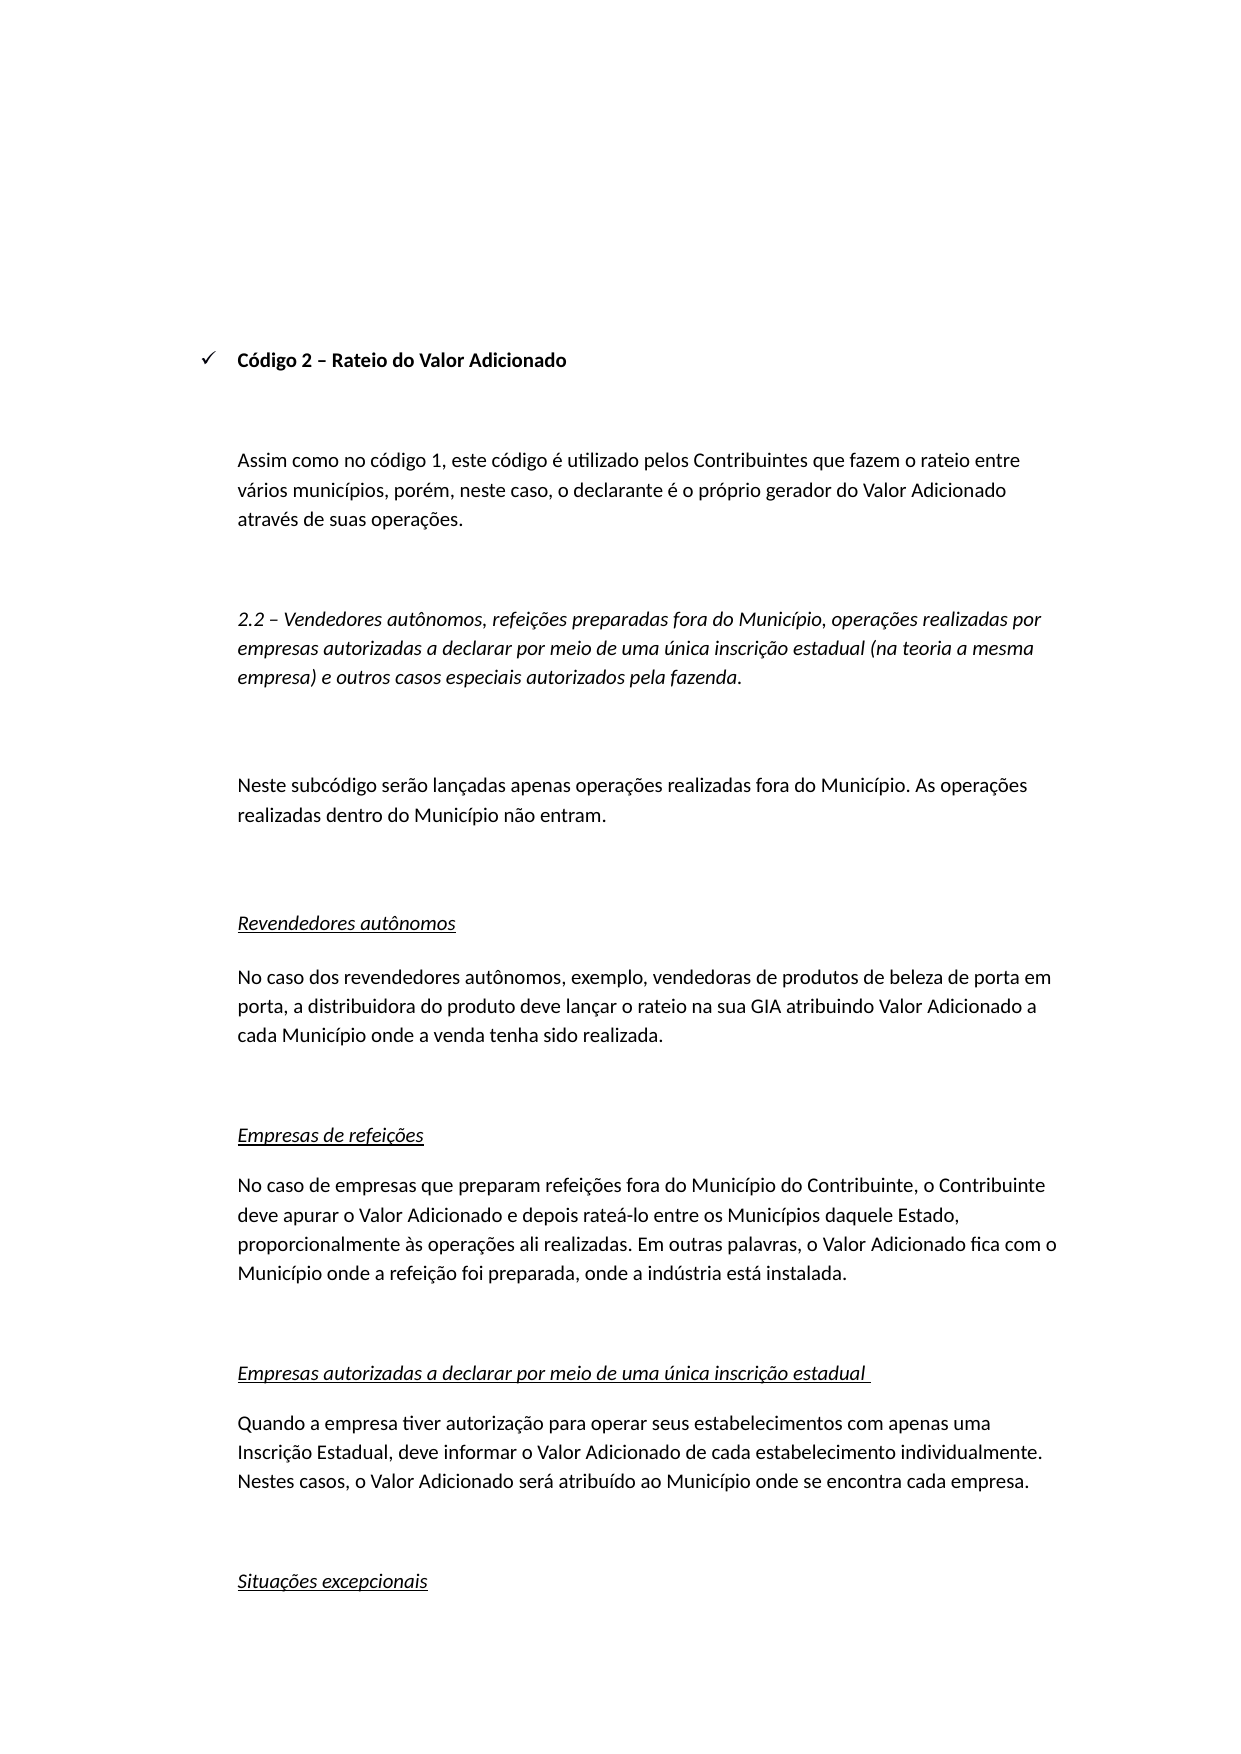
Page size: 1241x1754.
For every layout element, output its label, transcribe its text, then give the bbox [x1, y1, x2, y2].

list Quando a empresa tiver autorização para operar seus estabelecimentos com apenas uma Inscrição Estadual, deve informar o Valor Adicionado de cada estabelecimento individualmente. Nestes casos, o Valor Adicionado será atribuído ao Município onde se encontra cada empresa. [237, 1410, 1063, 1494]
list Código 2 – Rateio do Valor Adicionado [200, 348, 1063, 373]
list Revendedores autônomos [237, 910, 1063, 936]
list Situações excepcionais [237, 1568, 1063, 1594]
list Assim como no código 1, este código é utilizado pelos Contribuintes que fazem o rateio entre vários municípios, porém, neste caso, o declarante é o próprio gerador do Valor Adicionado através de suas operações. [237, 448, 1063, 531]
list Neste subcódigo serão lançadas apenas operações realizadas fora do Município. As operações realizadas dentro do Município não entram. [237, 773, 1063, 827]
list Empresas autorizadas a declarar por meio de uma única inscrição estadual [237, 1360, 1063, 1386]
list No caso dos revendedores autônomos, exemplo, vendedoras de produtos de beleza de porta em porta, a distribuidora do produto deve lançar o rateio na sua GIA atribuindo Valor Adicionado a cada Município onde a venda tenha sido realizada. [237, 964, 1063, 1048]
list 2.2 – Vendedores autônomos, refeições preparadas fora do Município, operações realizadas por empresas autorizadas a declarar por meio de uma única inscrição estadual (na teoria a mesma empresa) e outros casos especiais autorizados pela fazenda. [237, 606, 1063, 690]
list No caso de empresas que preparam refeições fora do Município do Contribuinte, o Contribuinte deve apurar o Valor Adicionado e depois rateá-lo entre os Municípios daquele Estado, proporcionalmente às operações ali realizadas. Em outras palavras, o Valor Adicionado fica com o Município onde a refeição foi preparada, onde a indústria está instalada. [237, 1173, 1063, 1286]
list Empresas de refeições [237, 1123, 1063, 1148]
